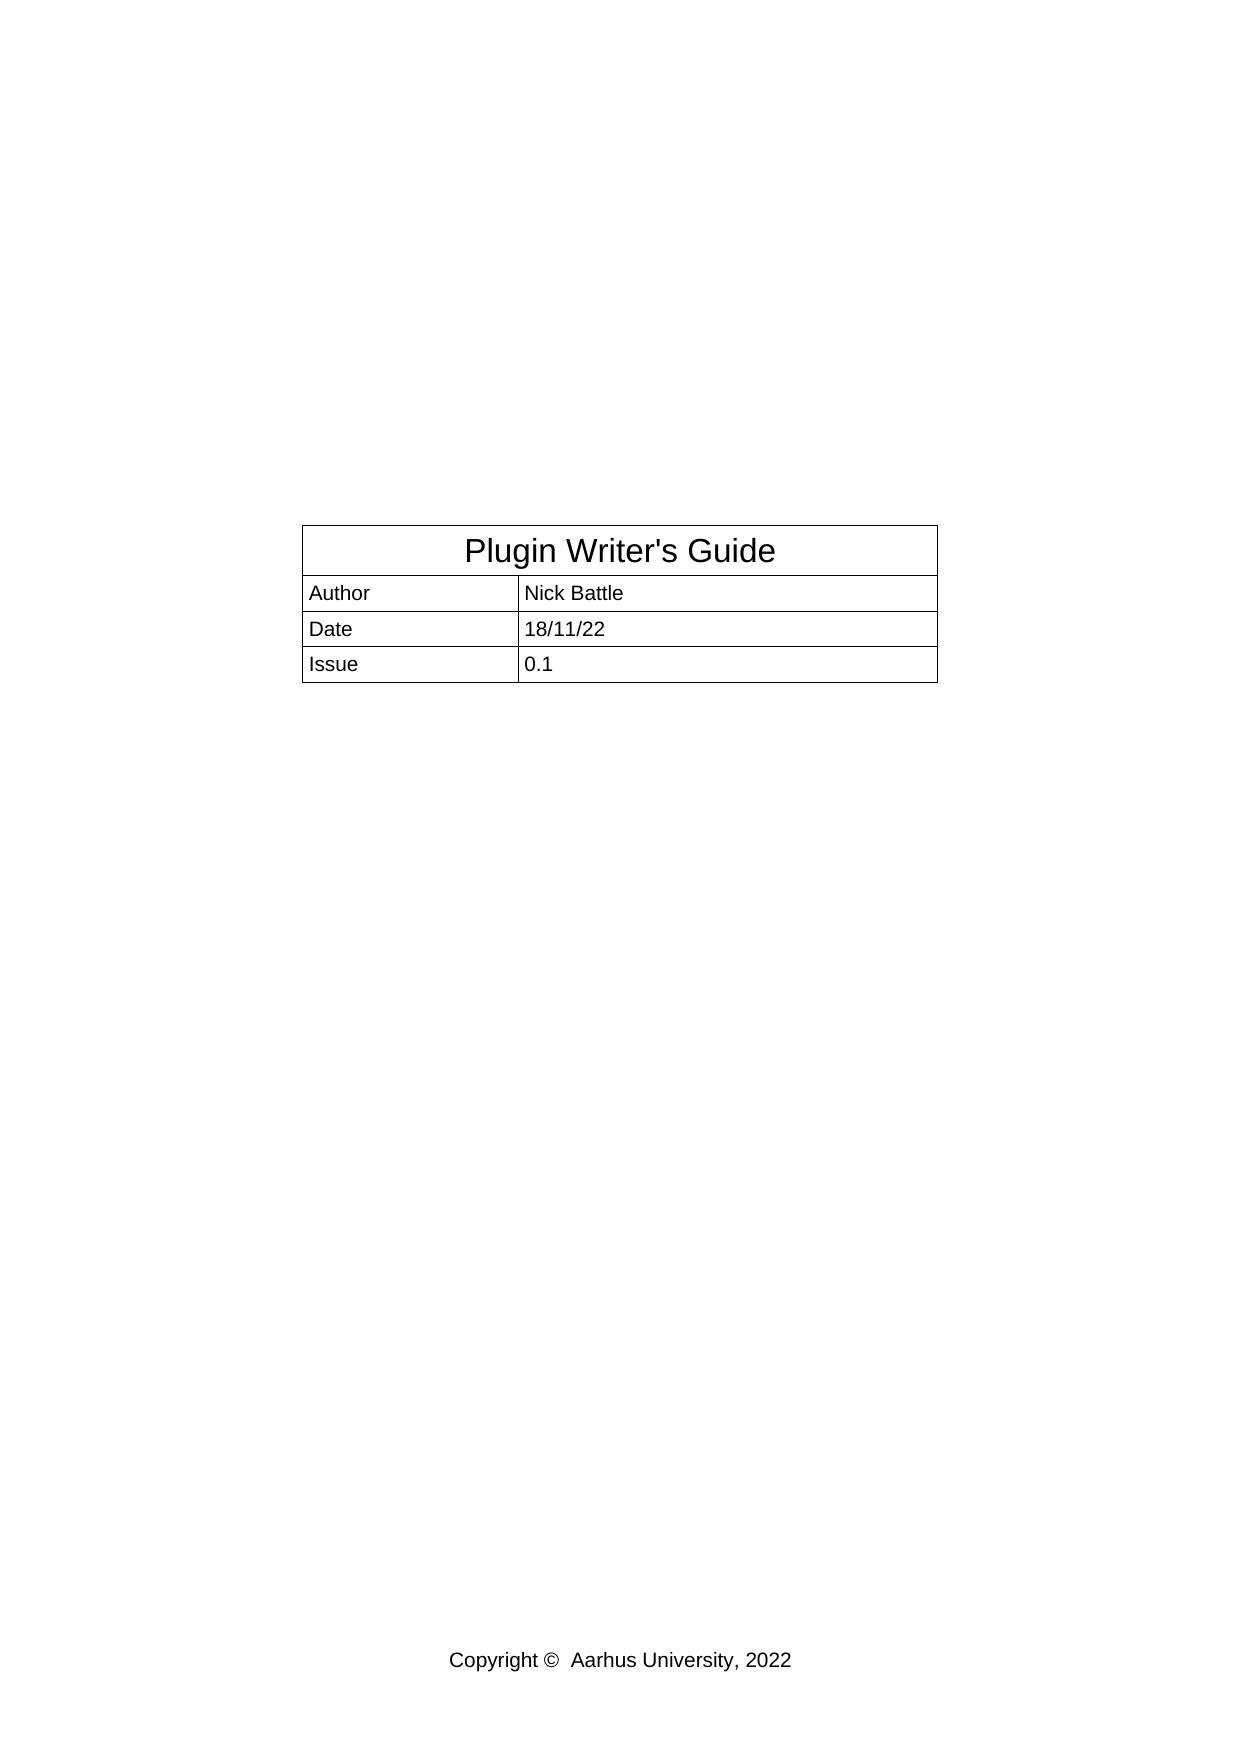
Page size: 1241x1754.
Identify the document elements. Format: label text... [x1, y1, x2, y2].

table_cell Date [303, 612, 518, 646]
table_cell 0.1 [519, 647, 937, 682]
table_cell Issue [303, 647, 518, 682]
table_cell 18/11/22 [519, 612, 937, 646]
table_cell Author [303, 576, 518, 611]
table_cell Nick Battle [519, 576, 937, 611]
table_header Plugin Writer's Guide [303, 526, 937, 575]
